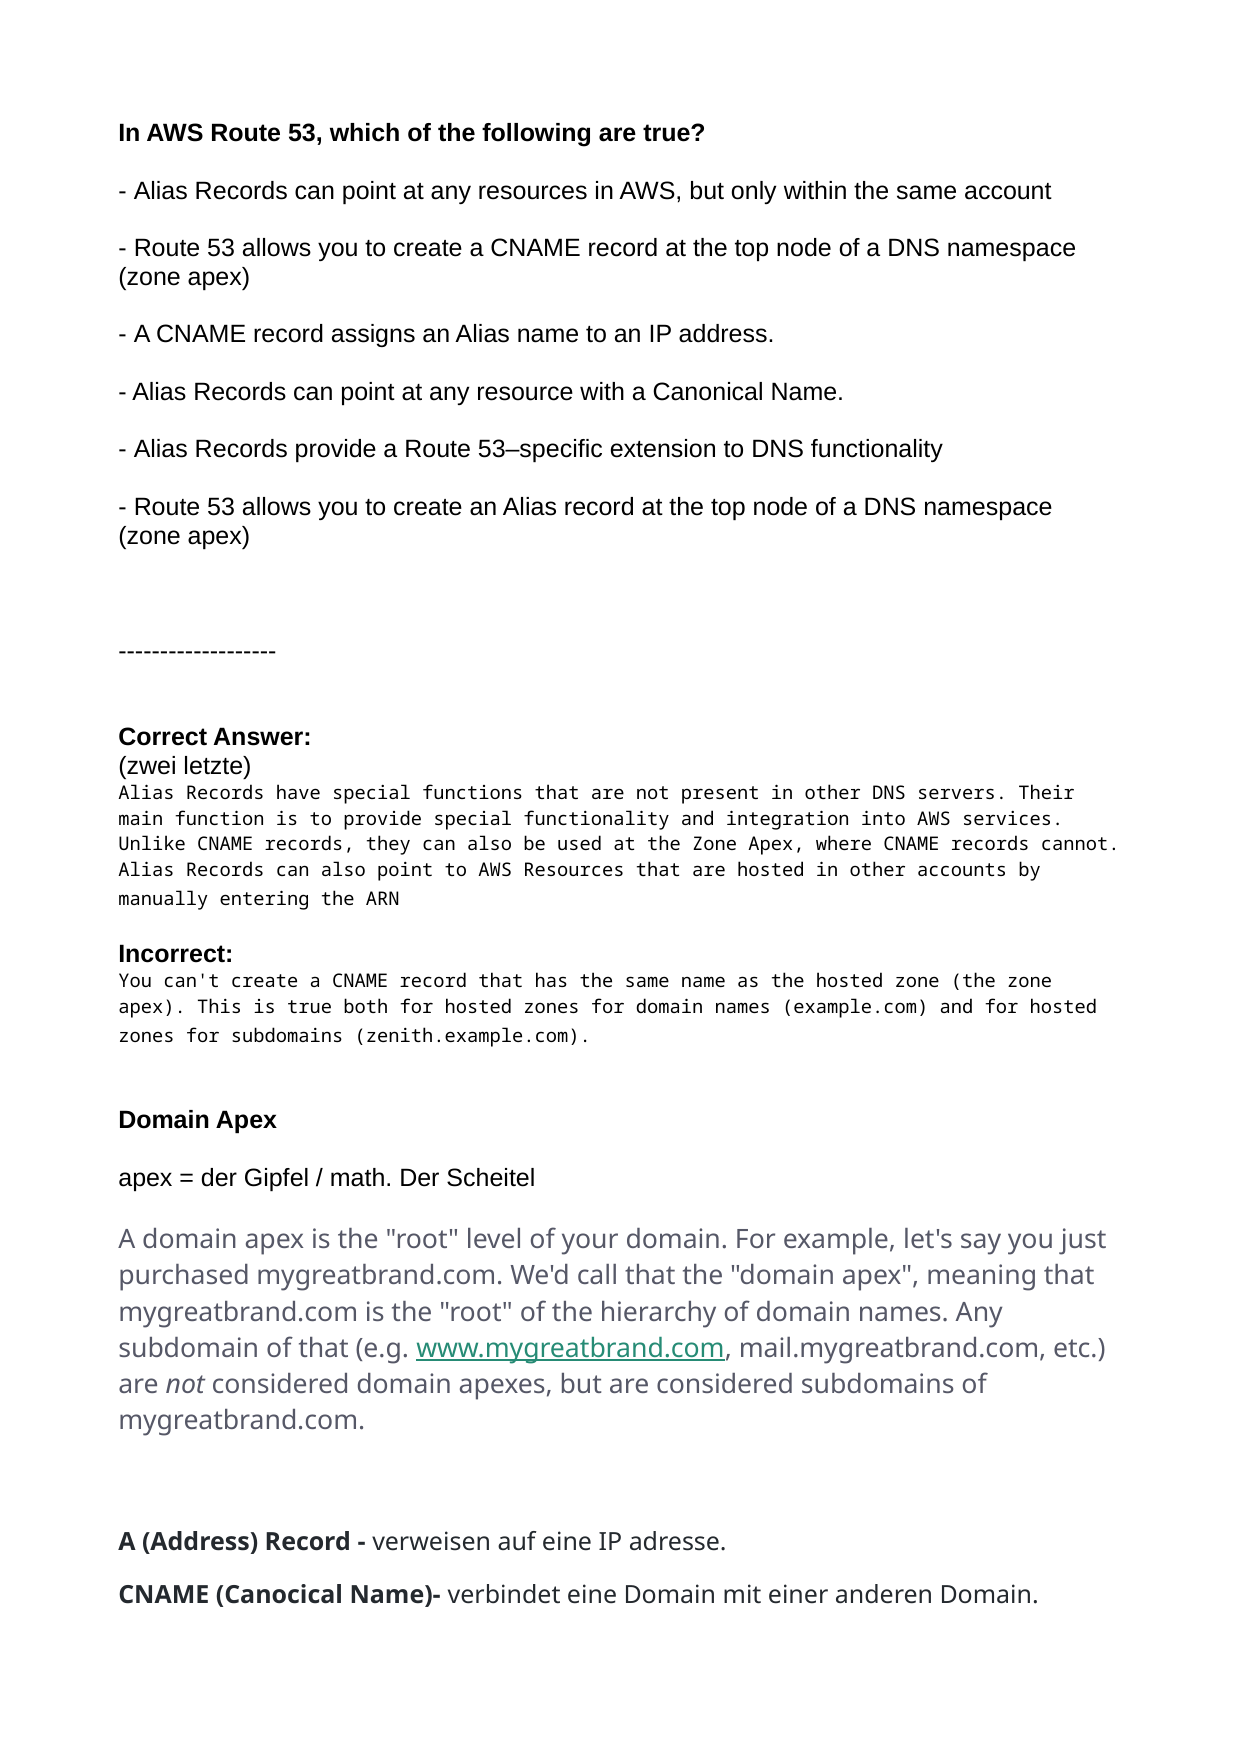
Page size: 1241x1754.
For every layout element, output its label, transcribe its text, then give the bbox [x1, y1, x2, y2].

text CNAME (Canocical Name)- verbindet eine Domain mit einer anderen Domain. [118, 1577, 1122, 1611]
text - Alias Records provide a Route 53–specific extension to DNS functionality [118, 434, 1122, 463]
text (zwei letzte) [118, 751, 1122, 779]
text - Route 53 allows you to create a CNAME record at the top node of a DNS namespace (zone apex) [118, 233, 1122, 291]
text In AWS Route 53, which of the following are true? [118, 118, 1122, 147]
text - Route 53 allows you to create an Alias record at the top node of a DNS namespace (zone apex) [118, 492, 1122, 549]
text - A CNAME record assigns an Alias name to an IP address. [118, 319, 1122, 348]
text - Alias Records can point at any resources in AWS, but only within the same account [118, 176, 1122, 204]
text Correct Answer: [118, 722, 1122, 751]
text - Alias Records can point at any resource with a Canonical Name. [118, 377, 1122, 406]
text apex = der Gipfel / math. Der Scheitel [118, 1163, 1122, 1191]
text ------------------- [118, 636, 1122, 664]
text A (Address) Record - verweisen auf eine IP adresse. [118, 1523, 1122, 1557]
text You can't create a CNAME record that has the same name as the hosted zone (the zone apex). This is true both for hosted zones for domain names (example.com) and for hosted zones for subdomains (zenith.example.com). [118, 968, 1122, 1048]
text Incorrect: [118, 939, 1122, 968]
text A domain apex is the "root" level of your domain. For example, let's say you just purchased mygreatbrand.com. We'd call that the "domain apex", meaning that mygreatbrand.com is the "root" of the hierarchy of domain names. Any subdomain of that (e.g. www.mygreatbrand.com, mail.mygreatbrand.com, etc.) are not considered domain apexes, but are considered subdomains of mygreatbrand.com. [118, 1220, 1122, 1437]
text Domain Apex [118, 1105, 1122, 1134]
text Alias Records have special functions that are not present in other DNS servers. Their main function is to provide special functionality and integration into AWS services. Unlike CNAME records, they can also be used at the Zone Apex, where CNAME records cannot. Alias Records can also point to AWS Resources that are hosted in other accounts by manually entering the ARN [118, 779, 1122, 910]
